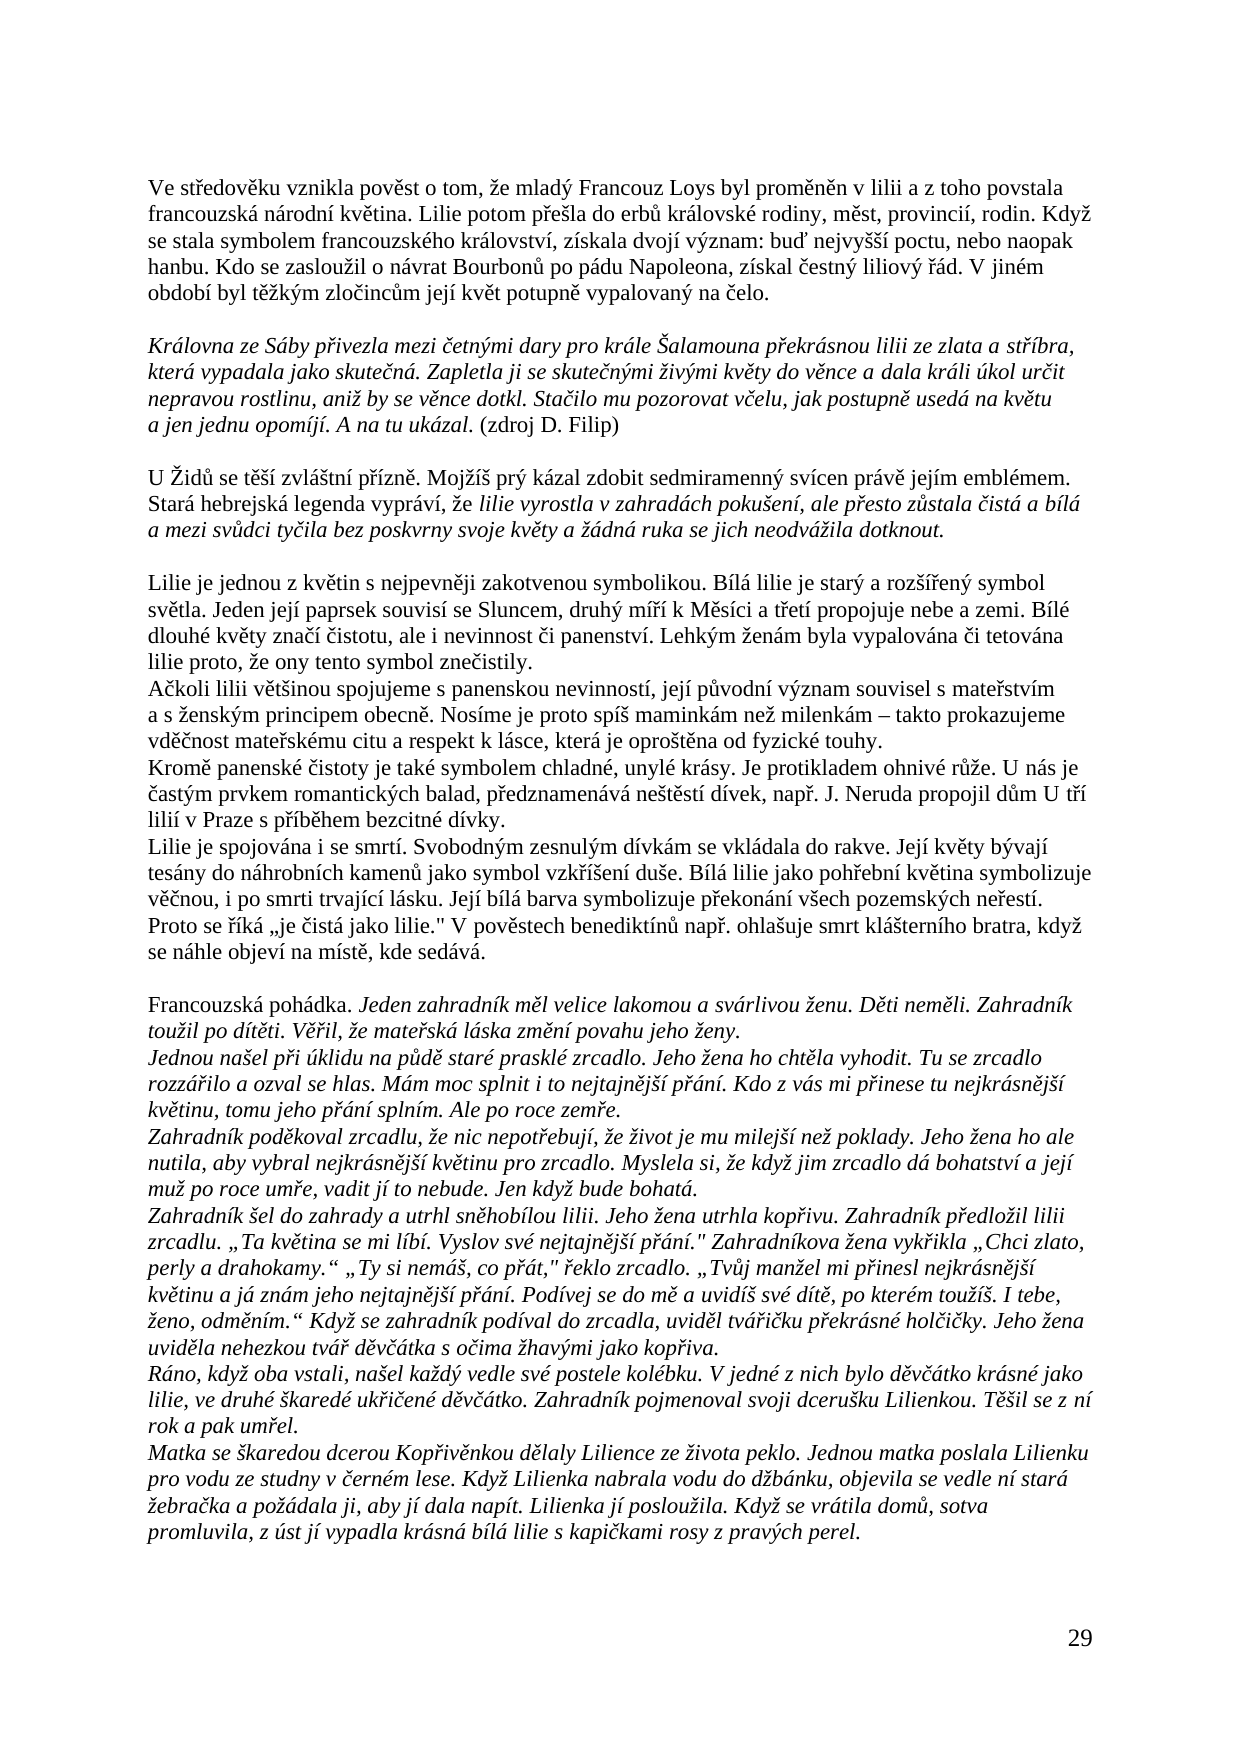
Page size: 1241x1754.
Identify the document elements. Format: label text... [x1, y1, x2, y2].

text Královna ze Sáby přivezla mezi četnými dary pro krále Šalamouna překrásnou lilii ze zlata a stříbra, která vypadala jako skutečná. Zapletla ji se skutečnými živými květy do věnce a dala králi úkol určit nepravou rostlinu, aniž by se věnce dotkl. Stačilo mu pozorovat včelu, jak postupně usedá na květu a jen jednu opomíjí. A na tu ukázal. (zdroj D. Filip) [148, 332, 1093, 437]
text Lilie je spojována i se smrtí. Svobodným zesnulým dívkám se vkládala do rakve. Její květy bývají tesány do náhrobních kamenů jako symbol vzkříšení duše. Bílá lilie jako pohřební květina symbolizuje věčnou, i po smrti trvající lásku. Její bílá barva symbolizuje překonání všech pozemských neřestí. Proto se říká „je čistá jako lilie." V pověstech benediktínů např. ohlašuje smrt klášterního bratra, když se náhle objeví na místě, kde sedává. [148, 833, 1093, 964]
text Lilie je jednou z květin s nejpevněji zakotvenou symbolikou. Bílá lilie je starý a rozšířený symbol světla. Jeden její paprsek souvisí se Sluncem, druhý míří k Měsíci a třetí propojuje nebe a zemi. Bílé dlouhé květy značí čistotu, ale i nevinnost či panenství. Lehkým ženám byla vypalována či tetována lilie proto, že ony tento symbol znečistily. [148, 569, 1093, 675]
text Matka se škaredou dcerou Kopřivěnkou dělaly Lilience ze života peklo. Jednou matka poslala Lilienku pro vodu ze studny v černém lese. Když Lilienka nabrala vodu do džbánku, objevila se vedle ní stará žebračka a požádala ji, aby jí dala napít. Lilienka jí posloužila. Když se vrátila domů, sotva promluvila, z úst jí vypadla krásná bílá lilie s kapičkami rosy z pravých perel. [148, 1439, 1093, 1544]
text Francouzská pohádka. Jeden zahradník měl velice lakomou a svárlivou ženu. Děti neměli. Zahradník toužil po dítěti. Věřil, že mateřská láska změní povahu jeho ženy. [148, 991, 1093, 1044]
text Zahradník poděkoval zrcadlu, že nic nepotřebují, že život je mu milejší než poklady. Jeho žena ho ale nutila, aby vybral nejkrásnější květinu pro zrcadlo. Myslela si, že když jim zrcadlo dá bohatství a její muž po roce umře, vadit jí to nebude. Jen když bude bohatá. [148, 1123, 1093, 1202]
text Kromě panenské čistoty je také symbolem chladné, unylé krásy. Je protikladem ohnivé růže. U nás je častým prvkem romantických balad, předznamenává neštěstí dívek, např. J. Neruda propojil dům U tří lilií v Praze s příběhem bezcitné dívky. [148, 754, 1093, 833]
text Ačkoli lilii většinou spojujeme s panenskou nevinností, její původní význam souvisel s mateřstvím a s ženským principem obecně. Nosíme je proto spíš maminkám než milenkám – takto prokazujeme vděčnost mateřskému citu a respekt k lásce, která je oproštěna od fyzické touhy. [148, 675, 1093, 754]
text U Židů se těší zvláštní přízně. Mojžíš prý kázal zdobit sedmiramenný svícen právě jejím emblémem. Stará hebrejská legenda vypráví, že lilie vyrostla v zahradách pokušení, ale přesto zůstala čistá a bílá a mezi svůdci tyčila bez poskvrny svoje květy a žádná ruka se jich neodvážila dotknout. [148, 464, 1093, 543]
text Ráno, když oba vstali, našel každý vedle své postele kolébku. V jedné z nich bylo děvčátko krásné jako lilie, ve druhé škaredé ukřičené děvčátko. Zahradník pojmenoval svoji dcerušku Lilienkou. Těšil se z ní rok a pak umřel. [148, 1360, 1093, 1439]
text Ve středověku vznikla pověst o tom, že mladý Francouz Loys byl proměněn v lilii a z toho povstala francouzská národní květina. Lilie potom přešla do erbů královské rodiny, měst, provincií, rodin. Když se stala symbolem francouzského království, získala dvojí význam: buď nejvyšší poctu, nebo naopak hanbu. Kdo se zasloužil o návrat Bourbonů po pádu Napoleona, získal čestný liliový řád. V jiném období byl těžkým zločincům její květ potupně vypalovaný na čelo. [148, 174, 1093, 306]
text Jednou našel při úklidu na půdě staré prasklé zrcadlo. Jeho žena ho chtěla vyhodit. Tu se zrcadlo rozzářilo a ozval se hlas. Mám moc splnit i to nejtajnější přání. Kdo z vás mi přinese tu nejkrásnější květinu, tomu jeho přání splním. Ale po roce zemře. [148, 1044, 1093, 1123]
text Zahradník šel do zahrady a utrhl sněhobílou lilii. Jeho žena utrhla kopřivu. Zahradník předložil lilii zrcadlu. „Ta květina se mi líbí. Vyslov své nejtajnější přání." Zahradníkova žena vykřikla „Chci zlato, perly a drahokamy.“ „Ty si nemáš, co přát," řeklo zrcadlo. „Tvůj manžel mi přinesl nejkrásnější květinu a já znám jeho nejtajnější přání. Podívej se do mě a uvidíš své dítě, po kterém toužíš. I tebe, ženo, odměním.“ Když se zahradník podíval do zrcadla, uviděl tvářičku překrásné holčičky. Jeho žena uviděla nehezkou tvář děvčátka s očima žhavými jako kopřiva. [148, 1202, 1093, 1360]
